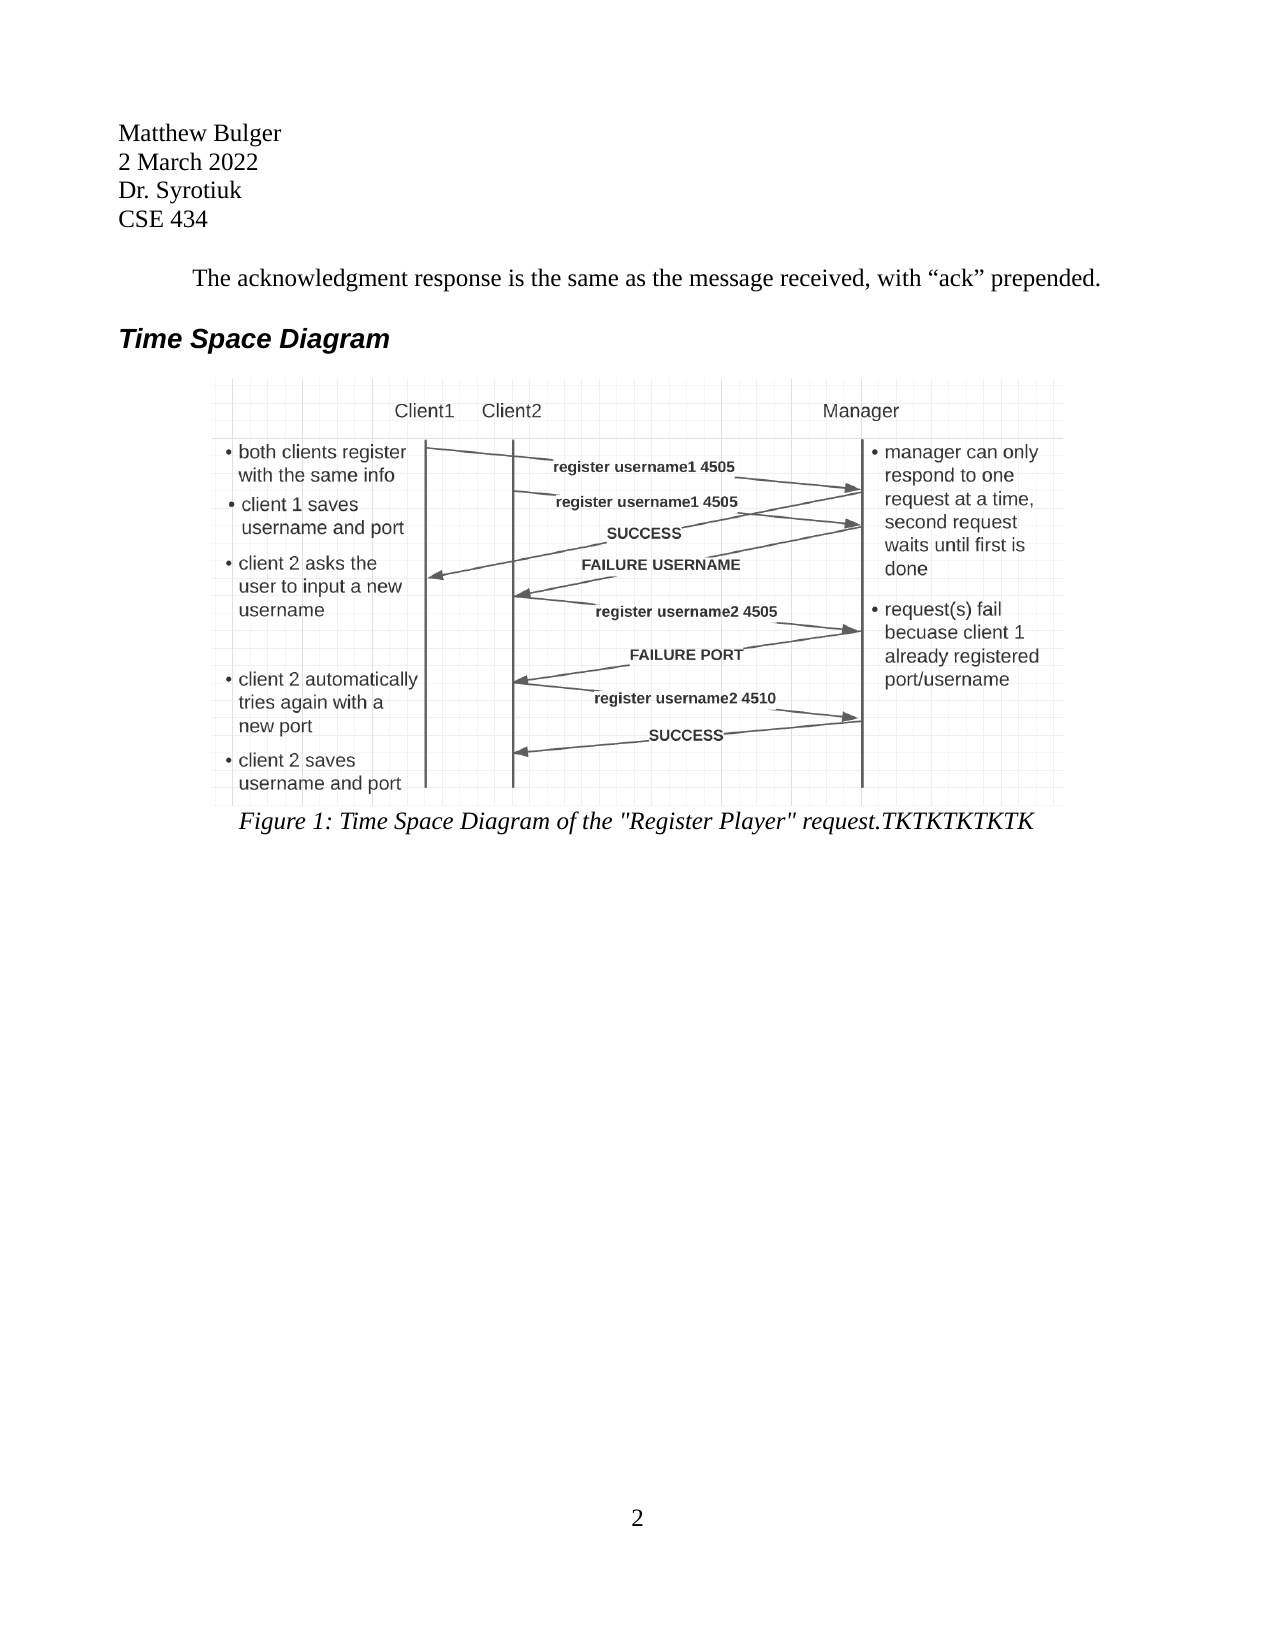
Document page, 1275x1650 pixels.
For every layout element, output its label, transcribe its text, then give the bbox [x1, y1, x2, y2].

text The acknowledgment response is the same as the message received, with “ack” prepended. [118, 263, 1157, 291]
subtitle Time Space Diagram [118, 323, 1157, 354]
picture [211, 379, 1064, 806]
text Figure 1: Time Space Diagram of the "Register Player" request.TKTKTKTKTK [212, 806, 1063, 834]
